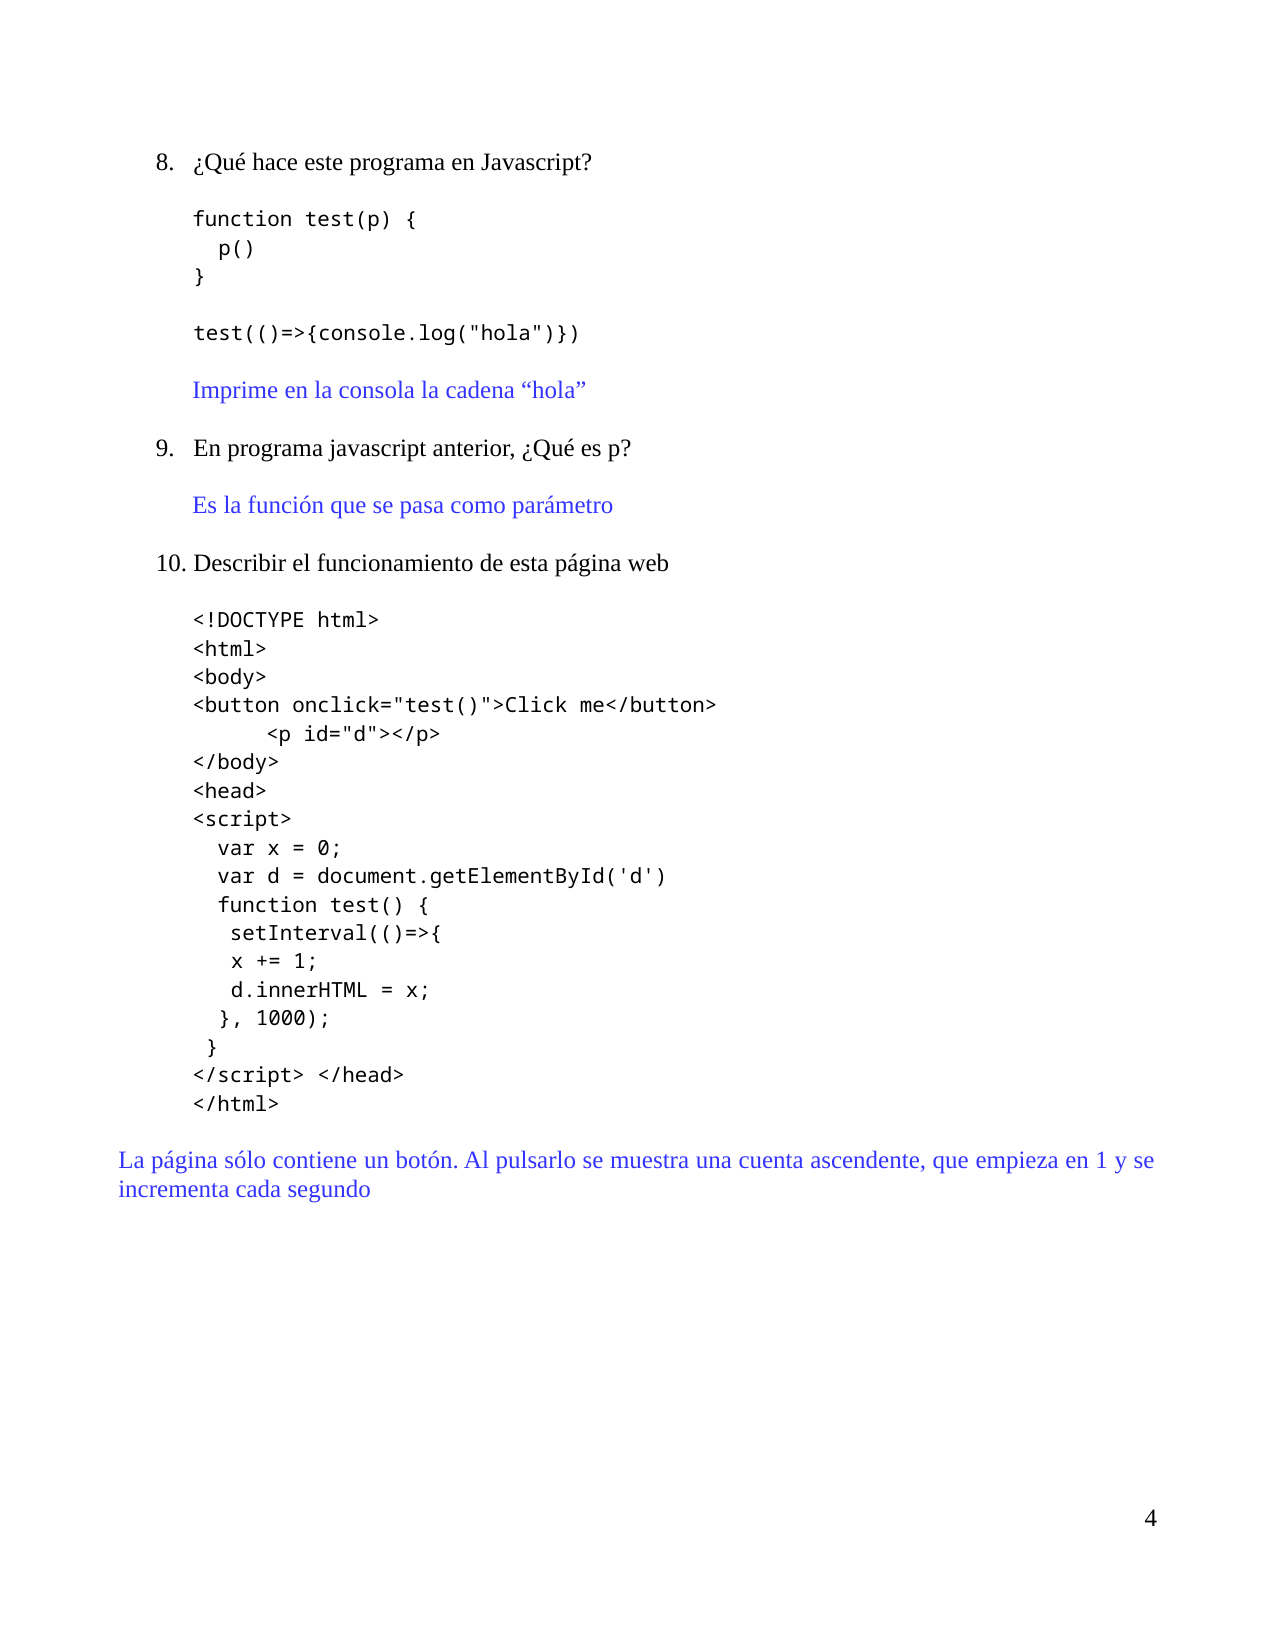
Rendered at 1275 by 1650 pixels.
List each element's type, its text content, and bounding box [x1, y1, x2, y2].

text } [118, 261, 1157, 290]
text p() [118, 233, 1157, 261]
text <p id="d"></p> [118, 719, 1157, 747]
text <script> [118, 804, 1157, 833]
text function test() { [118, 890, 1157, 918]
list En programa javascript anterior, ¿Qué es p? [156, 433, 1157, 462]
text <body> [118, 662, 1157, 691]
text </script> </head> [118, 1060, 1157, 1089]
list ¿Qué hace este programa en Javascript? [156, 147, 1157, 176]
text x += 1; [118, 947, 1157, 975]
text <!DOCTYPE html> [118, 605, 1157, 634]
text La página sólo contiene un botón. Al pulsarlo se muestra una cuenta ascendente, que empieza en 1 y se incrementa cada segundo [118, 1146, 1157, 1203]
text test(()=>{console.log("hola")}) [118, 318, 1157, 347]
text function test(p) { [118, 204, 1157, 233]
text <head> [118, 776, 1157, 804]
text </html> [118, 1089, 1157, 1117]
text </body> [118, 747, 1157, 776]
text }, 1000); [118, 1003, 1157, 1032]
text setInterval(()=>{ [118, 918, 1157, 947]
list Describir el funcionamiento de esta página web [156, 548, 1157, 577]
text var x = 0; [118, 833, 1157, 861]
text } [118, 1032, 1157, 1060]
text d.innerHTML = x; [118, 975, 1157, 1003]
text <html> [118, 634, 1157, 662]
text var d = document.getElementById('d') [118, 861, 1157, 890]
text <button onclick="test()">Click me</button> [118, 691, 1157, 719]
text Imprime en la consola la cadena “hola” [118, 375, 1157, 404]
text Es la función que se pasa como parámetro [118, 490, 1157, 519]
